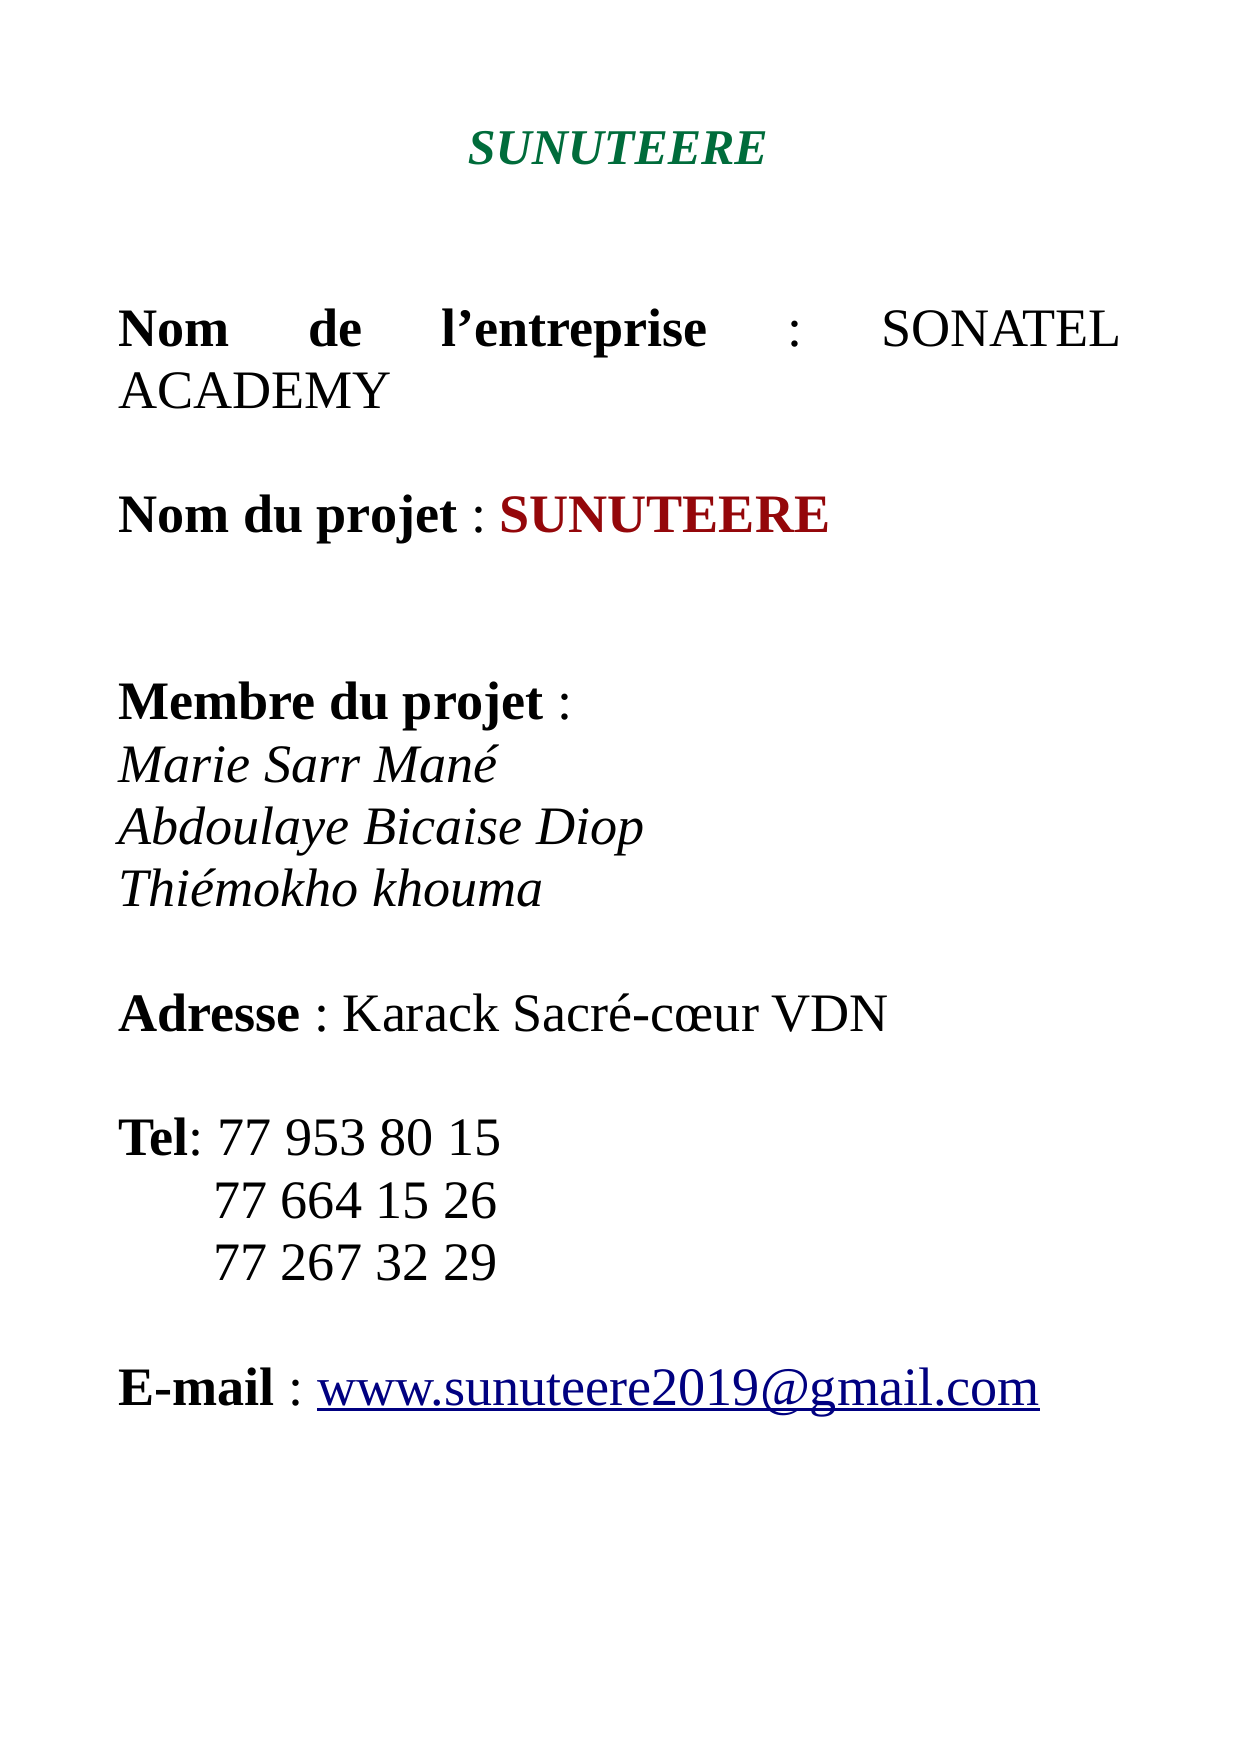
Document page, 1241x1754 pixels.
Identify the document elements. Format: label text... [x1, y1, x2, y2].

text 77 664 15 26 [118, 1167, 1122, 1230]
text Abdoulaye Bicaise Diop [118, 794, 1122, 856]
text Marie Sarr Mané [118, 731, 1122, 794]
text Adresse : Karack Sacré-cœur VDN [118, 981, 1122, 1043]
text Tel: 77 953 80 15 [118, 1105, 1122, 1167]
text E-mail : www.sunuteere2019@gmail.com [118, 1354, 1122, 1417]
text Nom de l’entreprise : SONATEL ACADEMY [118, 295, 1122, 420]
text SUNUTEERE [118, 118, 1122, 176]
text Thiémokho khouma [118, 856, 1122, 918]
text Nom du projet : SUNUTEERE [118, 482, 1122, 544]
text 77 267 32 29 [118, 1230, 1122, 1292]
text Membre du projet : [118, 669, 1122, 731]
